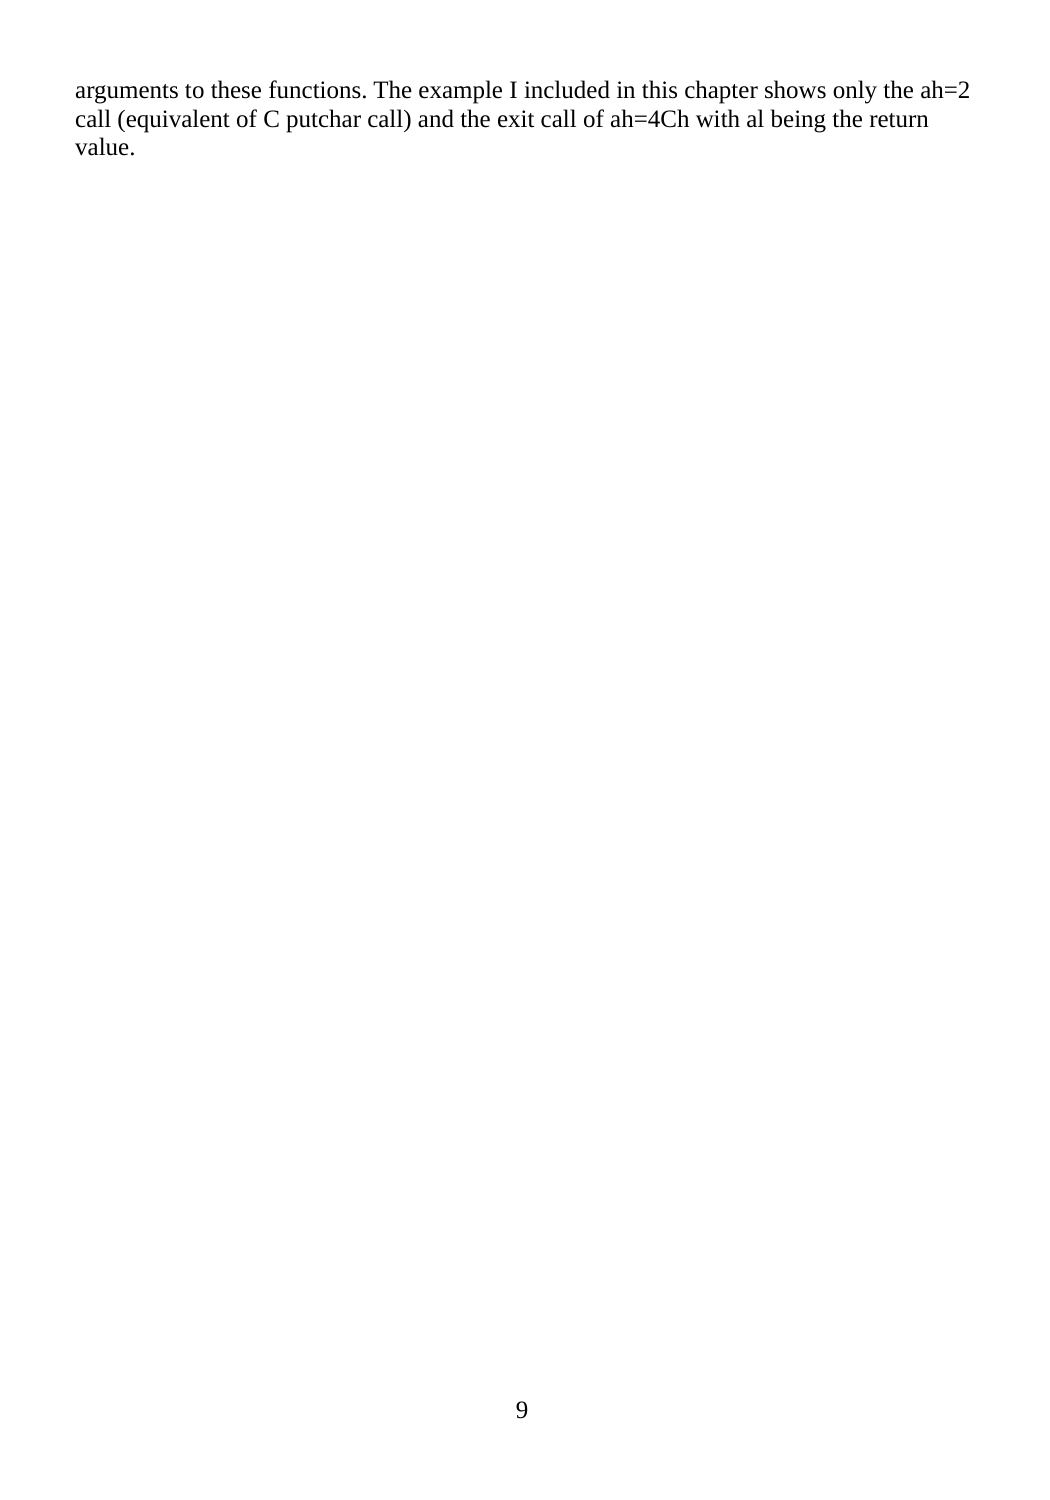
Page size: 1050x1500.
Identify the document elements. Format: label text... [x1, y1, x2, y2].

text arguments to these functions. The example I included in this chapter shows only the ah=2 call (equivalent of C putchar call) and the exit call of ah=4Ch with al being the return value. [75, 75, 975, 161]
